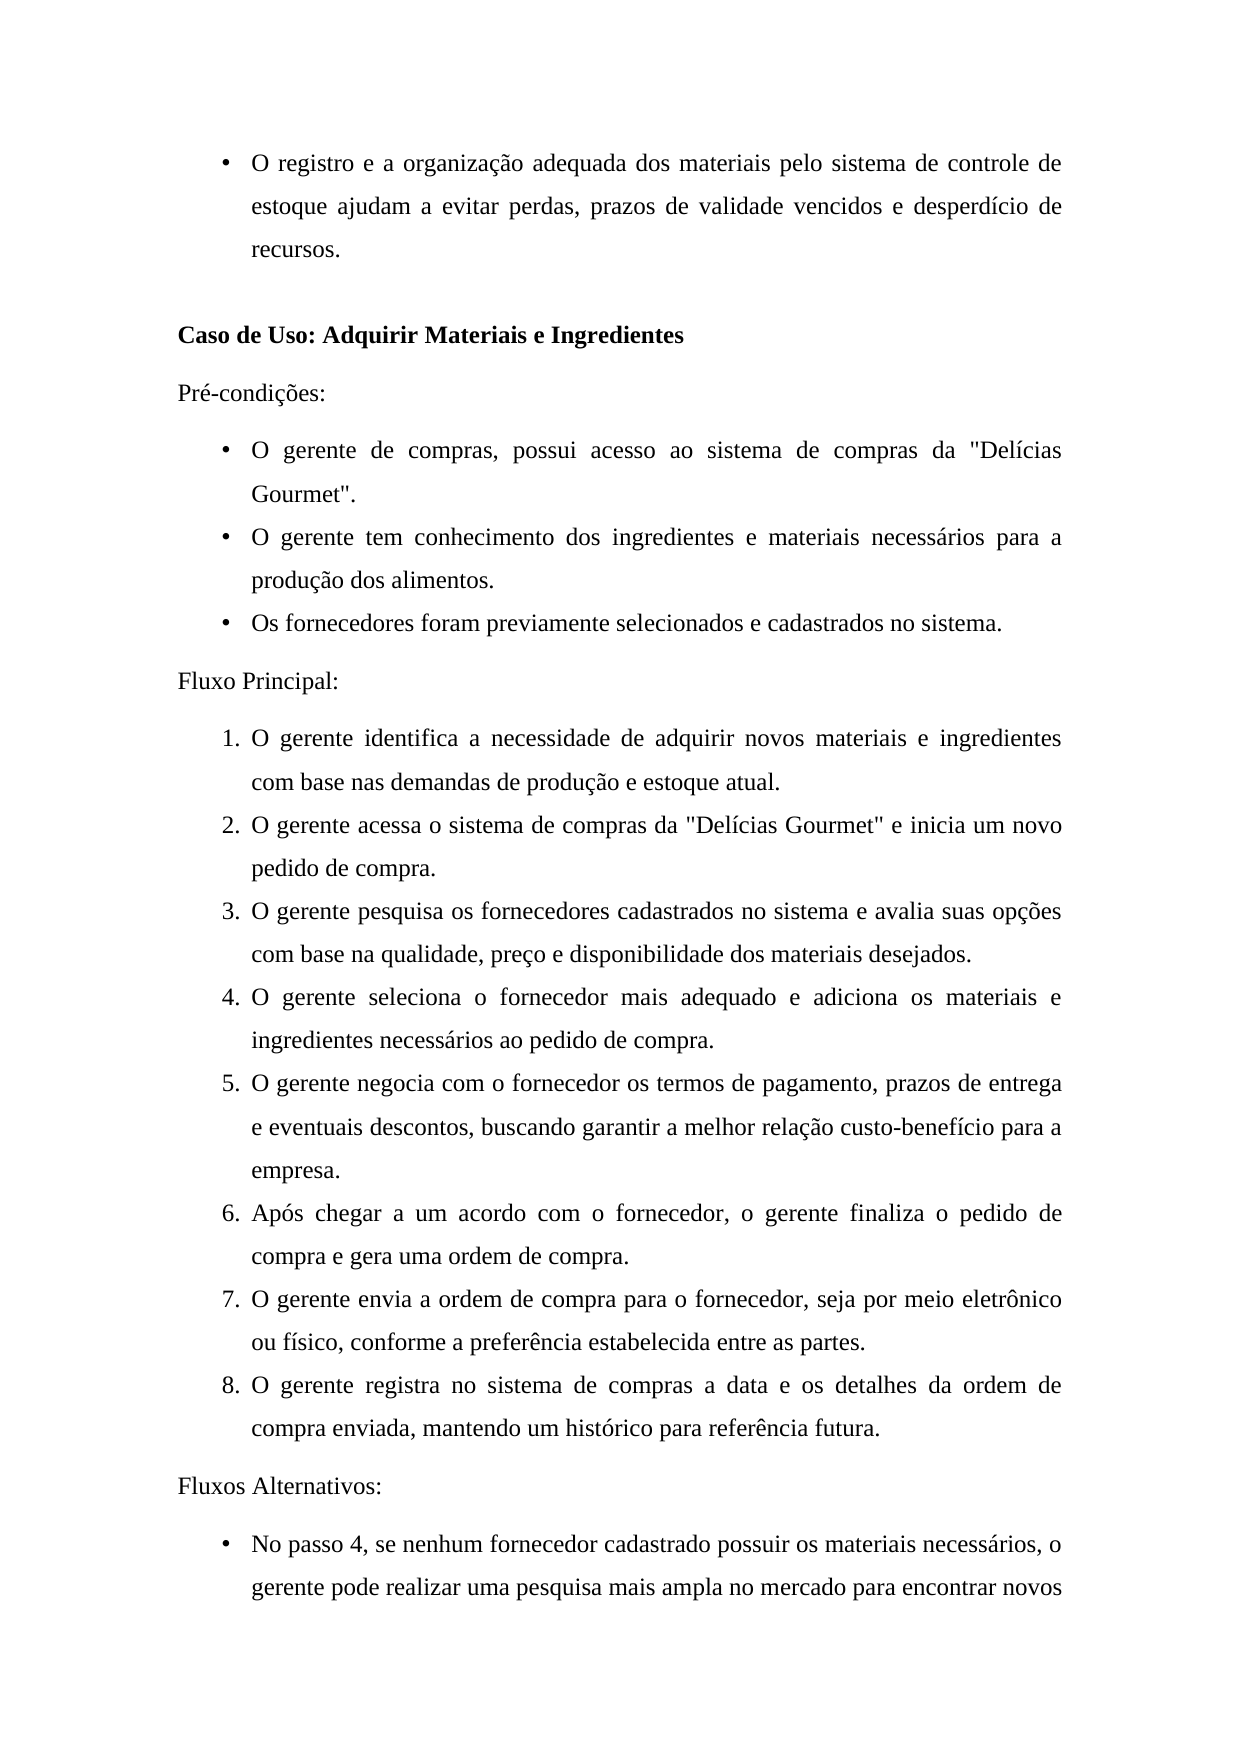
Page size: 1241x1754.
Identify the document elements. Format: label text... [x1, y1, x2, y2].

list Os fornecedores foram previamente selecionados e cadastrados no sistema. [222, 608, 1063, 637]
list O gerente negocia com o fornecedor os termos de pagamento, prazos de entrega e eventuais descontos, buscando garantir a melhor relação custo-benefício para a empresa. [222, 1068, 1063, 1183]
list O gerente tem conhecimento dos ingredientes e materiais necessários para a produção dos alimentos. [222, 522, 1063, 594]
list O gerente envia a ordem de compra para o fornecedor, seja por meio eletrônico ou físico, conforme a preferência estabelecida entre as partes. [222, 1284, 1063, 1356]
list O gerente acessa o sistema de compras da "Delícias Gourmet" e inicia um novo pedido de compra. [222, 810, 1063, 882]
list O gerente pesquisa os fornecedores cadastrados no sistema e avalia suas opções com base na qualidade, preço e disponibilidade dos materiais desejados. [222, 896, 1063, 968]
list Caso de Uso: Adquirir Materiais e Ingredientes [177, 320, 1063, 349]
list No passo 4, se nenhum fornecedor cadastrado possuir os materiais necessários, o gerente pode realizar uma pesquisa mais ampla no mercado para encontrar novos [222, 1529, 1063, 1601]
list O registro e a organização adequada dos materiais pelo sistema de controle de estoque ajudam a evitar perdas, prazos de validade vencidos e desperdício de recursos. [222, 148, 1063, 263]
list O gerente registra no sistema de compras a data e os detalhes da ordem de compra enviada, mantendo um histórico para referência futura. [222, 1370, 1063, 1442]
text Pré-condições: [177, 378, 1063, 407]
list O gerente identifica a necessidade de adquirir novos materiais e ingredientes com base nas demandas de produção e estoque atual. [222, 723, 1063, 795]
text Fluxo Principal: [177, 666, 1063, 694]
text Fluxos Alternativos: [177, 1471, 1063, 1500]
list O gerente de compras, possui acesso ao sistema de compras da "Delícias Gourmet". [222, 436, 1063, 507]
list O gerente seleciona o fornecedor mais adequado e adiciona os materiais e ingredientes necessários ao pedido de compra. [222, 982, 1063, 1054]
list Após chegar a um acordo com o fornecedor, o gerente finaliza o pedido de compra e gera uma ordem de compra. [222, 1198, 1063, 1270]
